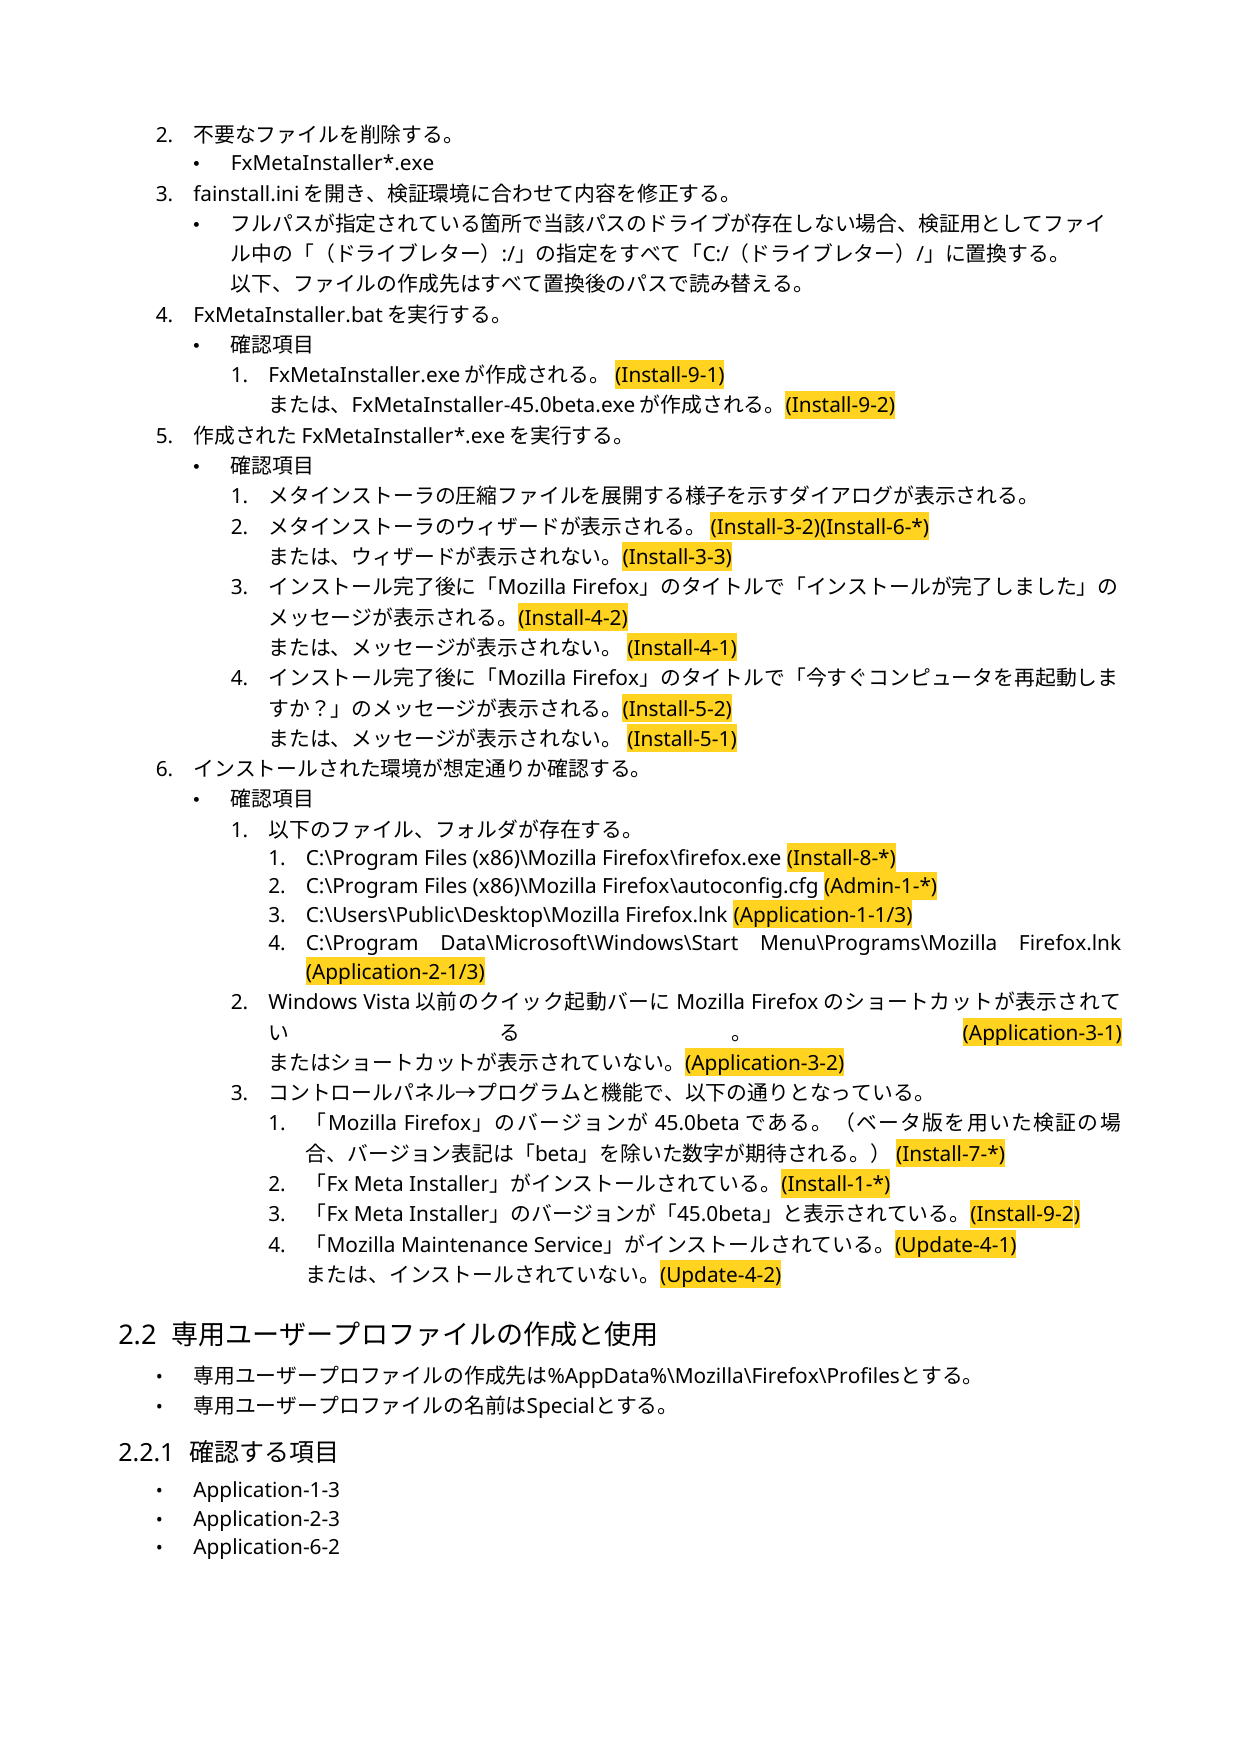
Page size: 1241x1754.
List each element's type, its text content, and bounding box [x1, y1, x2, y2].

subtitle 専用ユーザープロファイルの作成と使用 [118, 1313, 1122, 1353]
list フルパスが指定されている箇所で当該パスのドライブが存在しない場合、検証用としてファイル中の「（ドライブレター）:/」の指定をすべて「C:/（ドライブレター）/」に置換する。 以下、ファイルの作成先はすべて置換後のパスで読み替える。 [193, 207, 1122, 298]
list C:\Program Files (x86)\Mozilla Firefox\firefox.exe (Install-8-*) [268, 843, 787, 872]
list 作成されたFxMetaInstaller*.exeを実行する。 [156, 419, 1122, 449]
list インストール完了後に「Mozilla Firefox」のタイトルで「インストールが完了しました」のメッセージが表示される。(Install-4-2) または、メッセージが表示されない。 (Install-4-1) [231, 571, 1122, 661]
list インストール完了後に「Mozilla Firefox」のタイトルで「今すぐコンピュータを再起動しますか？」のメッセージが表示される。(Install-5-2) または、メッセージが表示されない。 (Install-5-1) [231, 661, 1122, 752]
list FxMetaInstaller*.exe [193, 148, 1122, 177]
list C:\Program Files (x86)\Mozilla Firefox\autoconfig.cfg (Admin-1-*) [268, 872, 824, 900]
list 「Mozilla Maintenance Service」がインストールされている。(Update-4-1) または、インストールされていない。(Update-4-2) [268, 1228, 1122, 1288]
list C:\Program Files (x86)\Mozilla Firefox\autoconfig.cfg (Admin-1-*) [937, 872, 1122, 900]
list 「Fx Meta Installer」がインストールされている。(Install-1-*) [268, 1167, 1122, 1198]
list 確認項目 [193, 328, 1122, 358]
list 確認項目 [193, 449, 1122, 479]
list 専用ユーザープロファイルの名前はSpecialとする。 [156, 1389, 1122, 1420]
list C:\Program Files (x86)\Mozilla Firefox\firefox.exe (Install-8-*) [896, 843, 1122, 872]
list インストールされた環境が想定通りか確認する。 [156, 752, 1122, 783]
list メタインストーラの圧縮ファイルを展開する様子を示すダイアログが表示される。 [231, 479, 1122, 510]
list C:\Program Data\Microsoft\Windows\Start Menu\Programs\Mozilla Firefox.lnk (Application-2-1/3) [268, 928, 1122, 985]
list fainstall.iniを開き、検証環境に合わせて内容を修正する。 [156, 177, 1122, 207]
subtitle 確認する項目 [118, 1433, 1122, 1469]
list C:\Users\Public\Desktop\Mozilla Firefox.lnk (Application-1-1/3) [912, 900, 1122, 928]
list 「Mozilla Firefox」のバージョンが45.0betaである。（ベータ版を用いた検証の場合、バージョン表記は「beta」を除いた数字が期待される。） (Install-7-*) [268, 1107, 1122, 1167]
list 専用ユーザープロファイルの作成先は%AppData%\Mozilla\Firefox\Profilesとする。 [156, 1359, 1122, 1389]
list 確認項目 [193, 783, 1122, 813]
list Application-2-3 [156, 1504, 1122, 1532]
list FxMetaInstaller.batを実行する。 [156, 298, 1122, 328]
list メタインストーラのウィザードが表示される。 (Install-3-2)(Install-6-*) または、ウィザードが表示されない。(Install-3-3) [231, 510, 1122, 571]
list FxMetaInstaller.exeが作成される。 (Install-9-1) または、FxMetaInstaller-45.0beta.exeが作成される。(Install-9-2) [231, 358, 1122, 419]
list Application-6-2 [156, 1532, 1122, 1561]
list C:\Users\Public\Desktop\Mozilla Firefox.lnk (Application-1-1/3) [268, 900, 733, 928]
list 「Fx Meta Installer」のバージョンが「45.0beta」と表示されている。(Install-9-2) [268, 1198, 1122, 1228]
list 不要なファイルを削除する。 [156, 118, 1122, 148]
list Windows Vista以前のクイック起動バーにMozilla Firefoxのショートカットが表示されている。(Application-3-1) またはショートカットが表示されていない。(Application-3-2) [231, 985, 1122, 1076]
list 以下のファイル、フォルダが存在する。 [231, 813, 1122, 843]
list Application-1-3 [156, 1476, 1122, 1504]
list コントロールパネル→プログラムと機能で、以下の通りとなっている。 [231, 1076, 1122, 1107]
